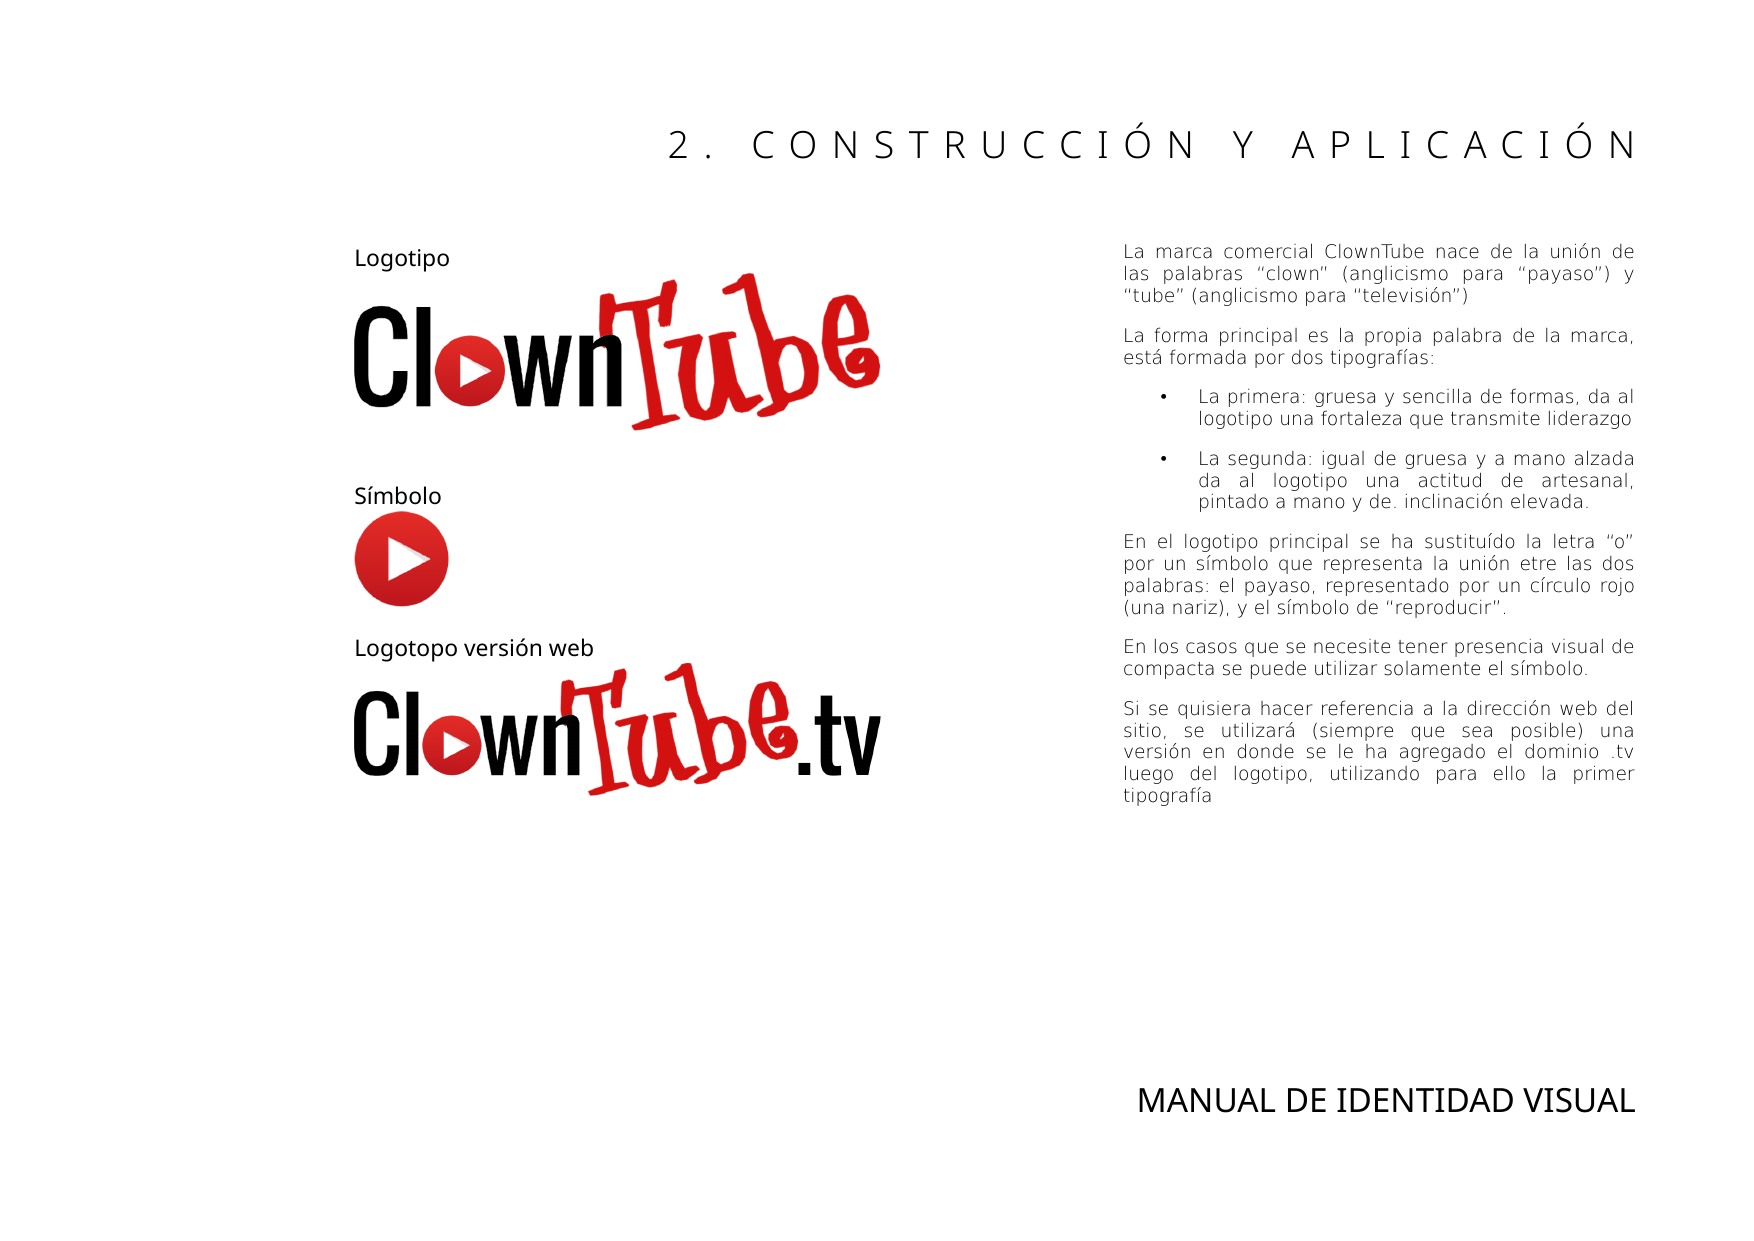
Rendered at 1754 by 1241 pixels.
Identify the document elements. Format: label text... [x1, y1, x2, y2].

text 2. CONSTRUCCIÓN Y APLICACIÓN [118, 118, 1636, 169]
table_header [354, 796, 881, 858]
table_header Símbolo Logotopo versión web [354, 431, 881, 663]
table_header [118, 241, 354, 858]
picture [354, 663, 881, 796]
picture [354, 272, 881, 431]
picture [354, 511, 449, 607]
table_header [881, 241, 1123, 858]
table_header La marca comercial ClownTube nace de la unión de las palabras “clown” (anglicismo para “payaso”) y “tube” (anglicismo para “televisión”) La forma principal es la propia palabra de la marca, está formada por dos tipografías: La primera: gruesa y sencilla de formas, da al logotipo una fortaleza que transmite liderazgo La segunda: igual de gruesa y a mano alzada da al logotipo una actitud de artesanal, pintado a mano y de. inclinación elevada. En el logotipo principal se ha sustituído la letra “o” por un símbolo que representa la unión etre las dos palabras: el payaso, representado por un círculo rojo (una nariz), y el símbolo de “reproducir”. En los casos que se necesite tener presencia visual de compacta se puede utilizar solamente el símbolo. Si se quisiera hacer referencia a la dirección web del sitio, se utilizará (siempre que sea posible) una versión en donde se le ha agregado el dominio .tv luego del logotipo, utilizando para ello la primer tipografía [1123, 241, 1635, 858]
table_header Logotipo [354, 241, 881, 272]
